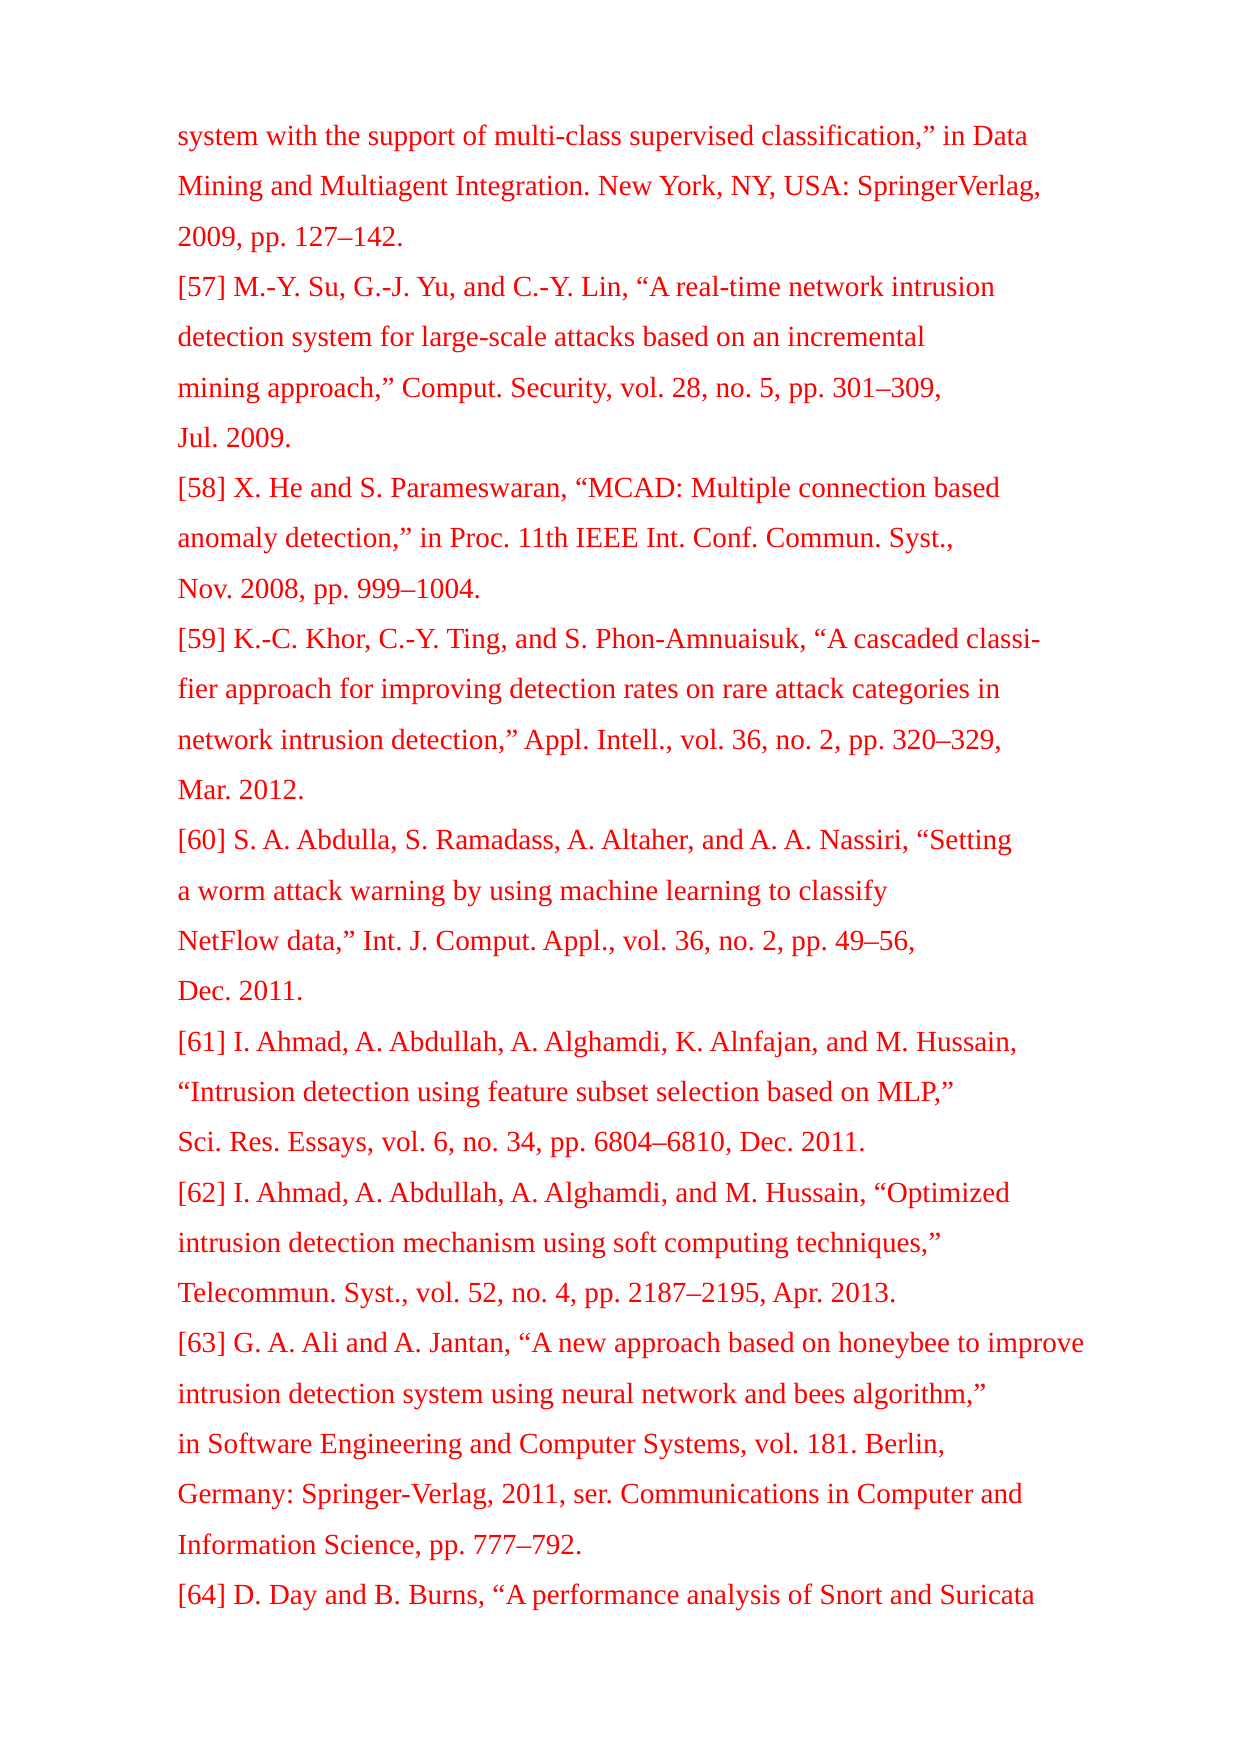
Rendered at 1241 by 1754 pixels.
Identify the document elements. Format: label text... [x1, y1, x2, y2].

text Nov. 2008, pp. 999–1004. [118, 571, 1122, 604]
text mining approach,” Comput. Security, vol. 28, no. 5, pp. 301–309, [118, 370, 1122, 403]
text [57] M.-Y. Su, G.-J. Yu, and C.-Y. Lin, “A real-time network intrusion [118, 269, 1122, 303]
text intrusion detection system using neural network and bees algorithm,” [118, 1376, 1122, 1409]
text [59] K.-C. Khor, C.-Y. Ting, and S. Phon-Amnuaisuk, “A cascaded classi- [118, 621, 1122, 655]
text Germany: Springer-Verlag, 2011, ser. Communications in Computer and [118, 1477, 1122, 1510]
text [60] S. A. Abdulla, S. Ramadass, A. Altaher, and A. A. Nassiri, “Setting [118, 822, 1122, 856]
text [63] G. A. Ali and A. Jantan, “A new approach based on honeybee to improve [118, 1326, 1122, 1359]
text Information Science, pp. 777–792. [118, 1527, 1122, 1560]
text Sci. Res. Essays, vol. 6, no. 34, pp. 6804–6810, Dec. 2011. [118, 1124, 1122, 1158]
text “Intrusion detection using feature subset selection based on MLP,” [118, 1074, 1122, 1108]
text [64] D. Day and B. Burns, “A performance analysis of Snort and Suricata [118, 1577, 1122, 1611]
text intrusion detection mechanism using soft computing techniques,” [118, 1225, 1122, 1258]
text 2009, pp. 127–142. [118, 219, 1122, 252]
text Dec. 2011. [118, 973, 1122, 1007]
text [62] I. Ahmad, A. Abdullah, A. Alghamdi, and M. Hussain, “Optimized [118, 1175, 1122, 1208]
text in Software Engineering and Computer Systems, vol. 181. Berlin, [118, 1426, 1122, 1460]
text [61] I. Ahmad, A. Abdullah, A. Alghamdi, K. Alnfajan, and M. Hussain, [118, 1024, 1122, 1057]
text Mining and Multiagent Integration. New York, NY, USA: SpringerVerlag, [118, 168, 1122, 202]
text detection system for large-scale attacks based on an incremental [118, 319, 1122, 353]
text [58] X. He and S. Parameswaran, “MCAD: Multiple connection based [118, 470, 1122, 504]
text network intrusion detection,” Appl. Intell., vol. 36, no. 2, pp. 320–329, [118, 722, 1122, 755]
text Jul. 2009. [118, 420, 1122, 453]
text system with the support of multi-class supervised classification,” in Data [118, 118, 1122, 152]
text fier approach for improving detection rates on rare attack categories in [118, 672, 1122, 705]
text anomaly detection,” in Proc. 11th IEEE Int. Conf. Commun. Syst., [118, 521, 1122, 554]
text Mar. 2012. [118, 772, 1122, 806]
text Telecommun. Syst., vol. 52, no. 4, pp. 2187–2195, Apr. 2013. [118, 1275, 1122, 1309]
text NetFlow data,” Int. J. Comput. Appl., vol. 36, no. 2, pp. 49–56, [118, 923, 1122, 957]
text a worm attack warning by using machine learning to classify [118, 873, 1122, 906]
